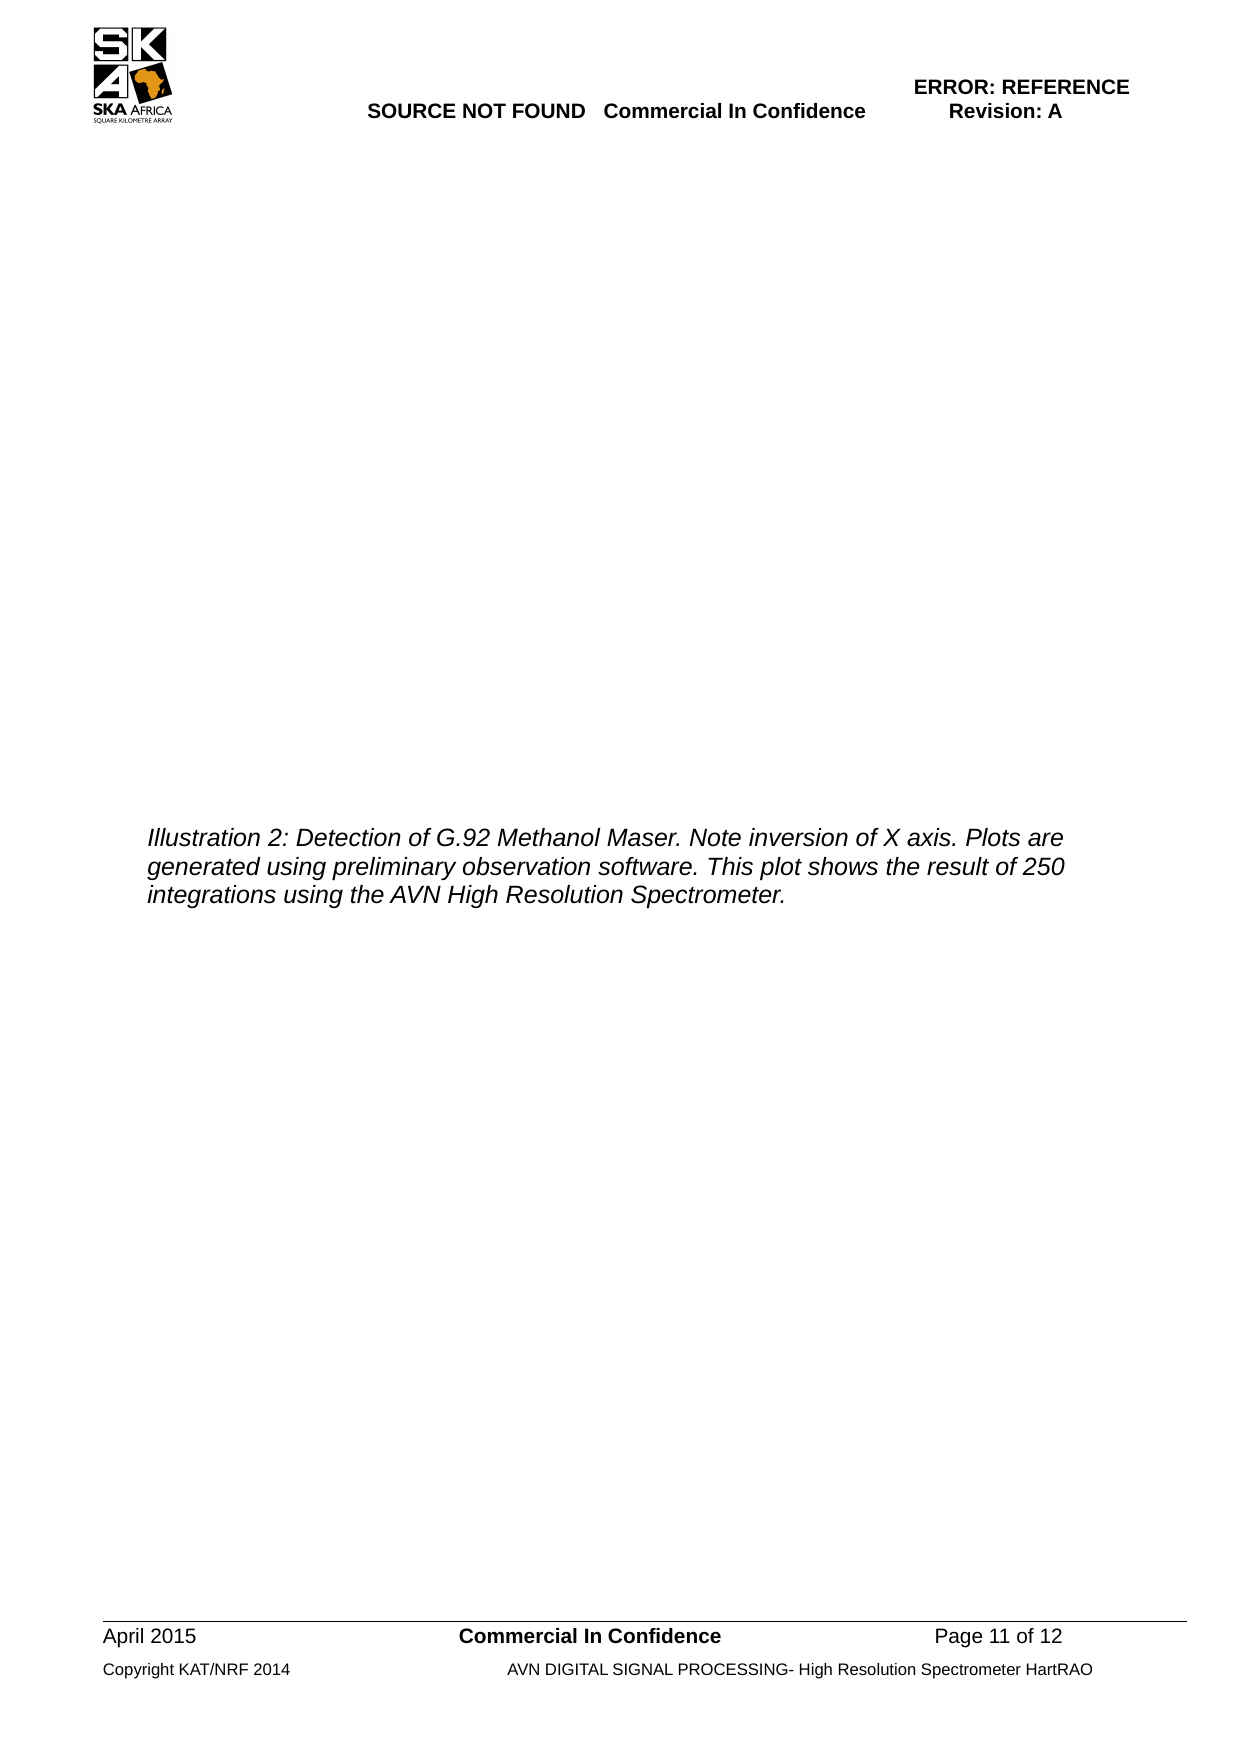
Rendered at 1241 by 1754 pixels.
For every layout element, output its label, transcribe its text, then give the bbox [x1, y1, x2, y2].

text Illustration 2: Detection of G.92 Methanol Maser. Note inversion of X axis. Plots are generated using preliminary observation software. This plot shows the result of 250 integrations using the AVN High Resolution Spectrometer. [147, 135, 1122, 909]
picture [90, 25, 176, 126]
